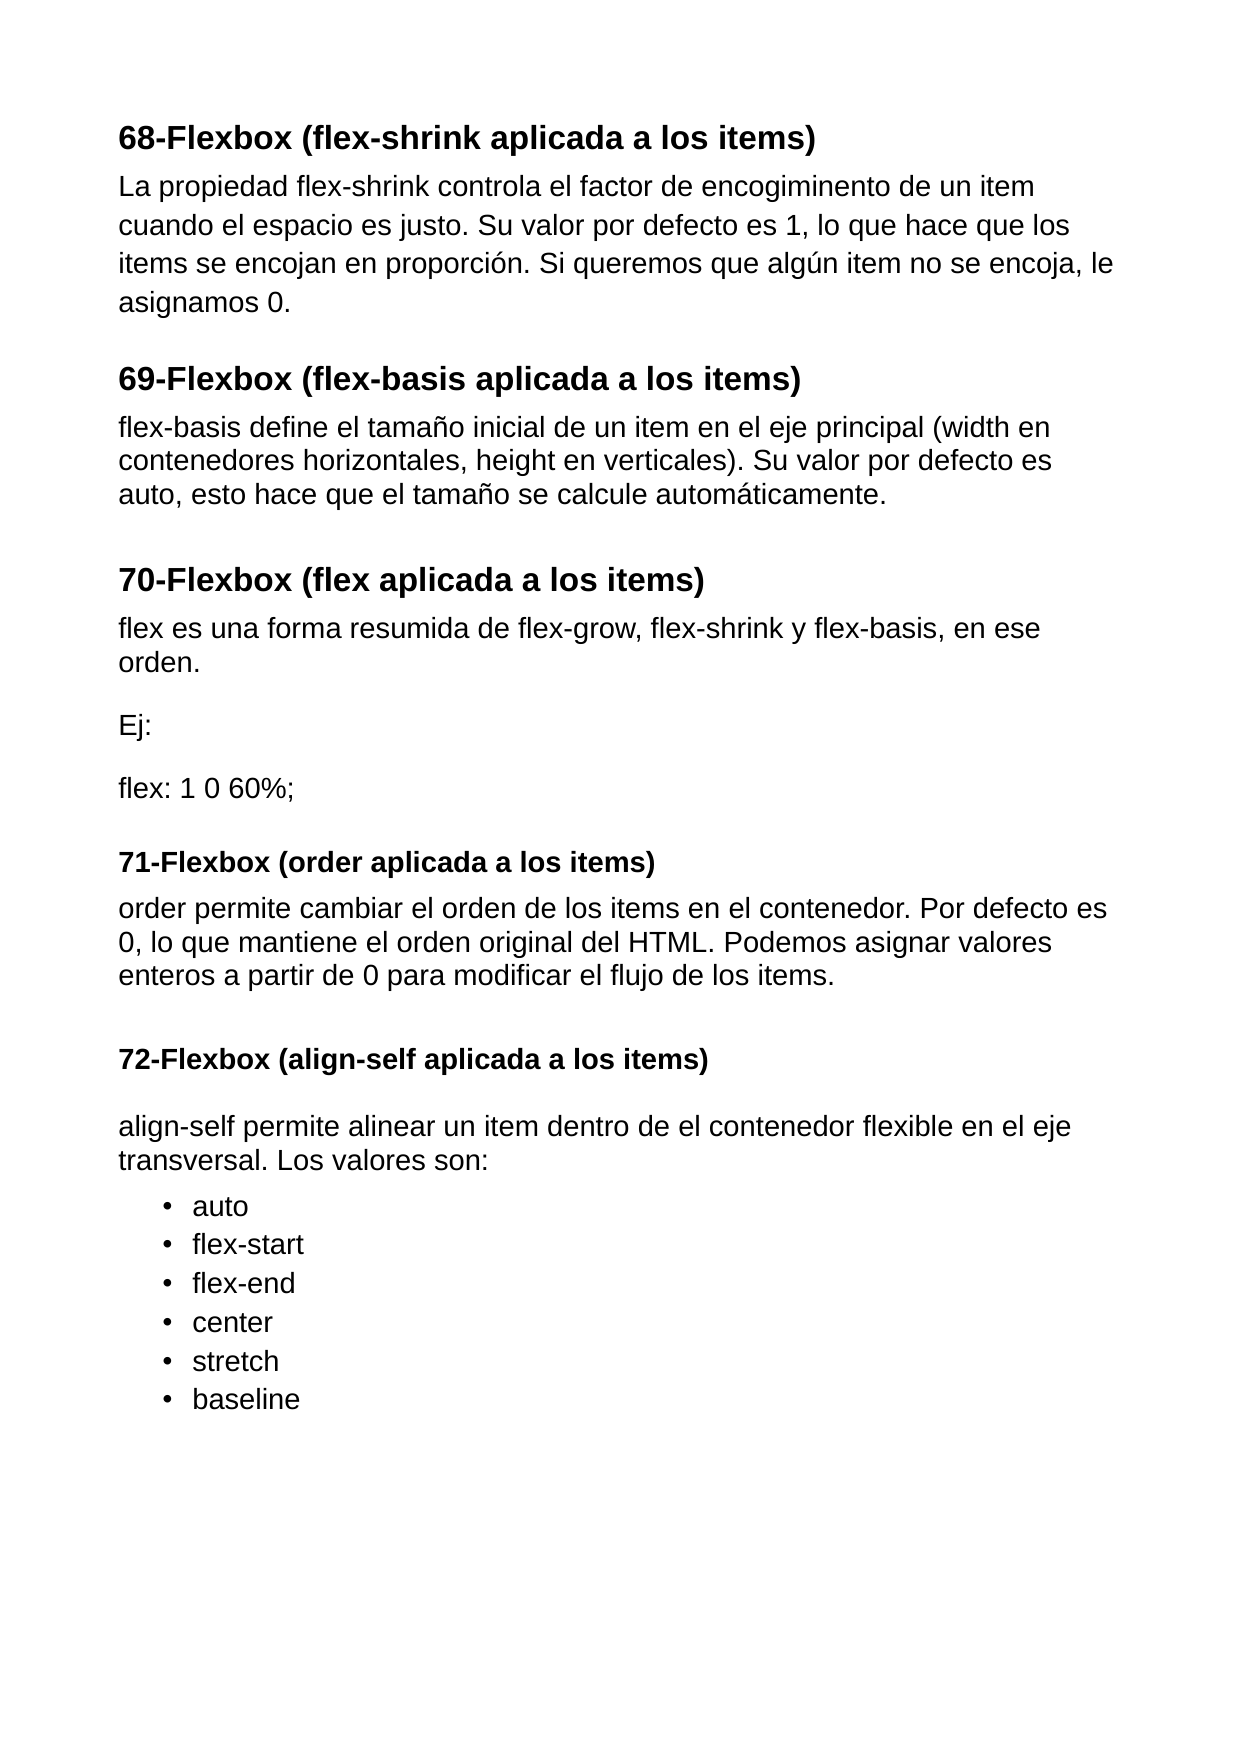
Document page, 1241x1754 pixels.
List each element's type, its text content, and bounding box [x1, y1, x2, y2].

text flex-basis define el tamaño inicial de un item en el eje principal (width en contenedores horizontales, height en verticales). Su valor por defecto es auto, esto hace que el tamaño se calcule automáticamente. [118, 409, 1122, 510]
list stretch [162, 1344, 1122, 1377]
list auto [162, 1189, 1122, 1222]
list center [162, 1305, 1122, 1339]
subtitle 72-Flexbox (align-self aplicada a los items) align-self permite alinear un item dentro de el contenedor flexible en el eje transversal. Los valores son: [118, 1042, 1122, 1176]
subtitle 69-Flexbox (flex-basis aplicada a los items) [118, 359, 1122, 397]
list flex-end [162, 1266, 1122, 1300]
list flex-start [162, 1227, 1122, 1261]
subtitle 68-Flexbox (flex-shrink aplicada a los items) [118, 118, 1122, 157]
subtitle 70-Flexbox (flex aplicada a los items) [118, 561, 1122, 599]
text La propiedad flex-shrink controla el factor de encogiminento de un item cuando el espacio es justo. Su valor por defecto es 1, lo que hace que los items se encojan en proporción. Si queremos que algún item no se encoja, le asignamos 0. [118, 169, 1122, 318]
list baseline [162, 1382, 1122, 1416]
text flex es una forma resumida de flex-grow, flex-shrink y flex-basis, en ese orden. [118, 611, 1122, 678]
text order permite cambiar el orden de los items en el contenedor. Por defecto es 0, lo que mantiene el orden original del HTML. Podemos asignar valores enteros a partir de 0 para modificar el flujo de los items. [118, 891, 1122, 992]
text flex: 1 0 60%; [118, 771, 1122, 804]
subtitle 71-Flexbox (order aplicada a los items) [118, 845, 1122, 878]
text Ej: [118, 708, 1122, 742]
